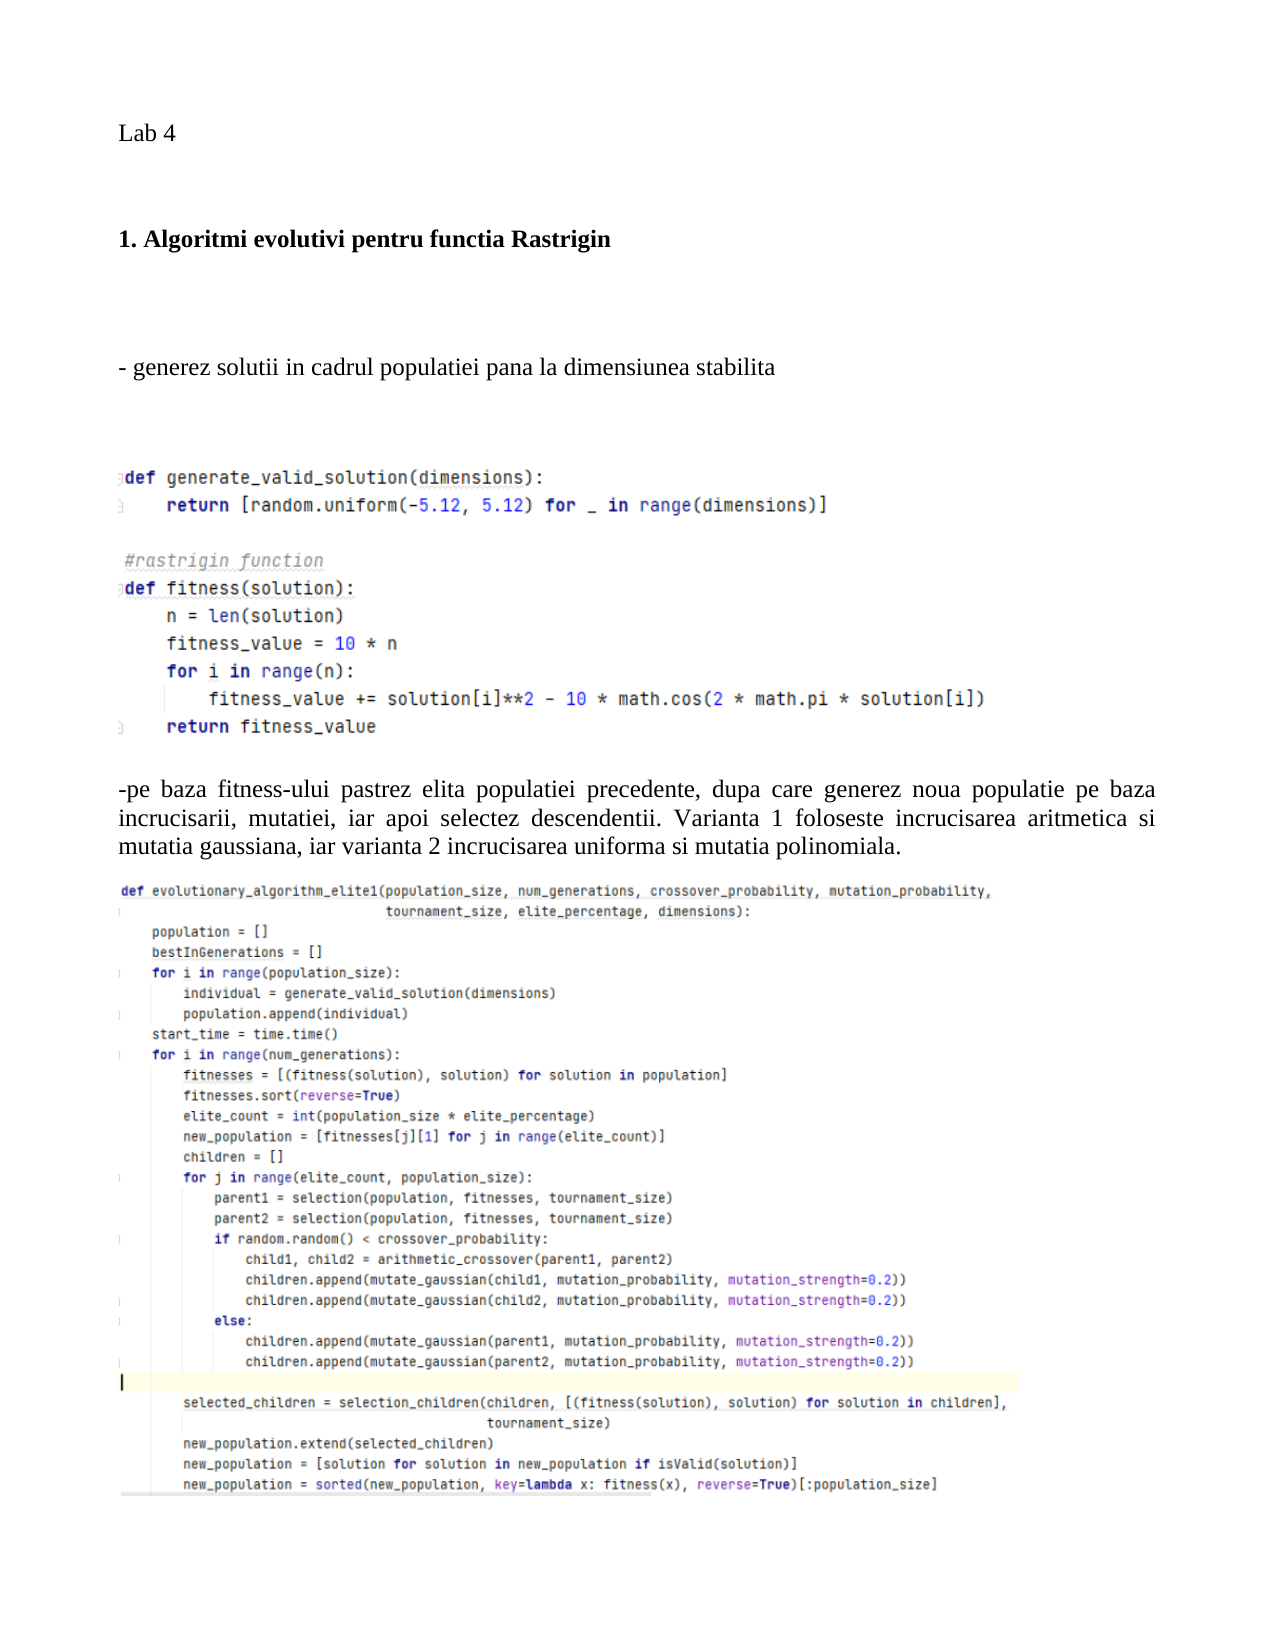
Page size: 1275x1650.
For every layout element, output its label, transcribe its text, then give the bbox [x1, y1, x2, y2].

text Lab 4 [118, 118, 1157, 147]
text 1. Algoritmi evolutivi pentru functia Rastrigin [118, 224, 1157, 253]
text -pe baza fitness-ului pastrez elita populatiei precedente, dupa care generez noua populatie pe baza incrucisarii, mutatiei, iar apoi selectez descendentii. Varianta 1 foloseste incrucisarea aritmetica si mutatia gaussiana, iar varianta 2 incrucisarea uniforma si mutatia polinomiala. [118, 774, 1157, 860]
text - generez solutii in cadrul populatiei pana la dimensiunea stabilita [118, 352, 1157, 381]
